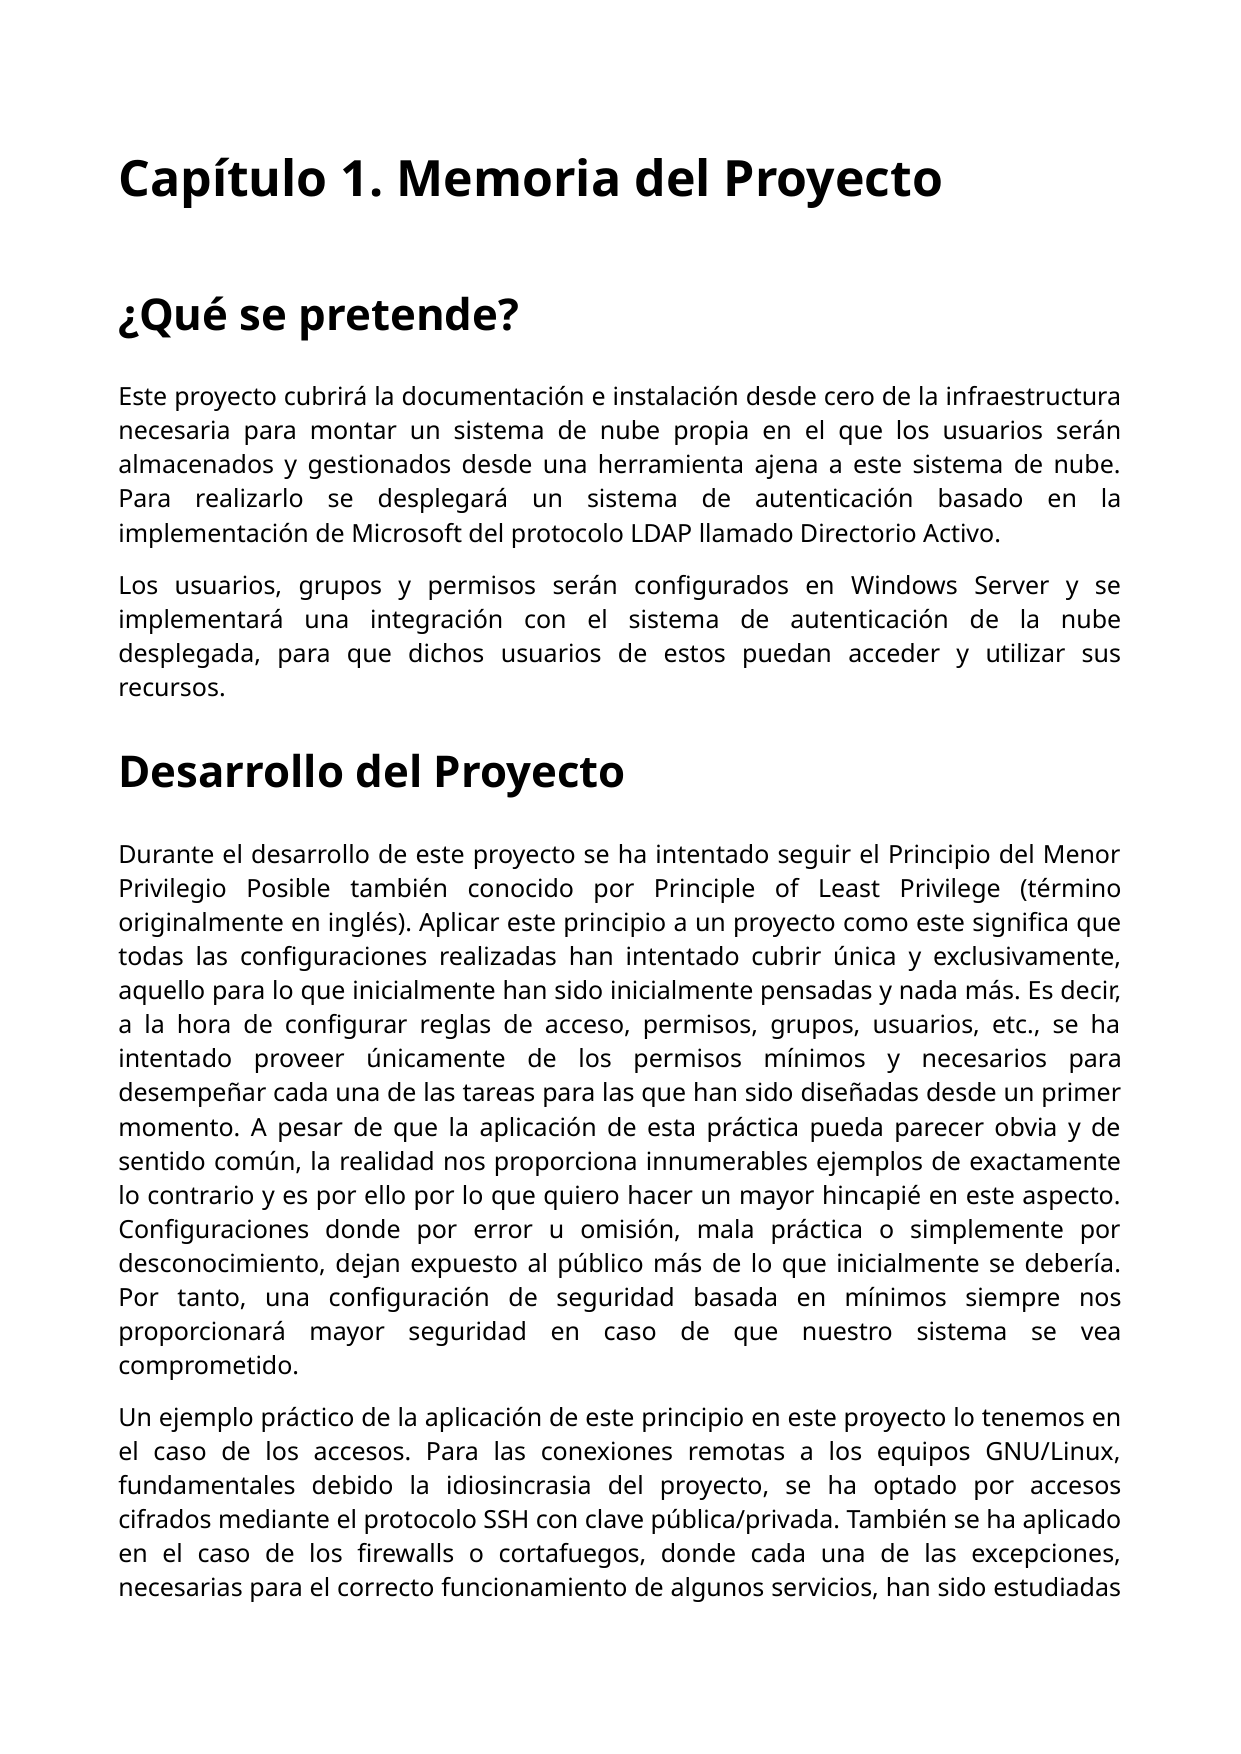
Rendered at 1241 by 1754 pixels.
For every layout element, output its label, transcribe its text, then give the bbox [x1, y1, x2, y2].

title Capítulo 1. Memoria del Proyecto [118, 143, 1122, 211]
text Este proyecto cubrirá la documentación e instalación desde cero de la infraestructura necesaria para montar un sistema de nube propia en el que los usuarios serán almacenados y gestionados desde una herramienta ajena a este sistema de nube. Para realizarlo se desplegará un sistema de autenticación basado en la implementación de Microsoft del protocolo LDAP llamado Directorio Activo. [118, 379, 1122, 549]
text Un ejemplo práctico de la aplicación de este principio en este proyecto lo tenemos en el caso de los accesos. Para las conexiones remotas a los equipos GNU/Linux, fundamentales debido la idiosincrasia del proyecto, se ha optado por accesos cifrados mediante el protocolo SSH con clave pública/privada. También se ha aplicado en el caso de los firewalls o cortafuegos, donde cada una de las excepciones, necesarias para el correcto funcionamiento de algunos servicios, han sido estudiadas [118, 1400, 1122, 1604]
subtitle Desarrollo del Proyecto [118, 741, 1122, 801]
text Durante el desarrollo de este proyecto se ha intentado seguir el Principio del Menor Privilegio Posible también conocido por Principle of Least Privilege (término originalmente en inglés). Aplicar este principio a un proyecto como este significa que todas las configuraciones realizadas han intentado cubrir única y exclusivamente, aquello para lo que inicialmente han sido inicialmente pensadas y nada más. Es decir, a la hora de configurar reglas de acceso, permisos, grupos, usuarios, etc., se ha intentado proveer únicamente de los permisos mínimos y necesarios para desempeñar cada una de las tareas para las que han sido diseñadas desde un primer momento. A pesar de que la aplicación de esta práctica pueda parecer obvia y de sentido común, la realidad nos proporciona innumerables ejemplos de exactamente lo contrario y es por ello por lo que quiero hacer un mayor hincapié en este aspecto. Configuraciones donde por error u omisión, mala práctica o simplemente por desconocimiento, dejan expuesto al público más de lo que inicialmente se debería. Por tanto, una configuración de seguridad basada en mínimos siempre nos proporcionará mayor seguridad en caso de que nuestro sistema se vea comprometido. [118, 837, 1122, 1382]
subtitle ¿Qué se pretende? [118, 283, 1122, 343]
text Los usuarios, grupos y permisos serán configurados en Windows Server y se implementará una integración con el sistema de autenticación de la nube desplegada, para que dichos usuarios de estos puedan acceder y utilizar sus recursos. [118, 567, 1122, 703]
